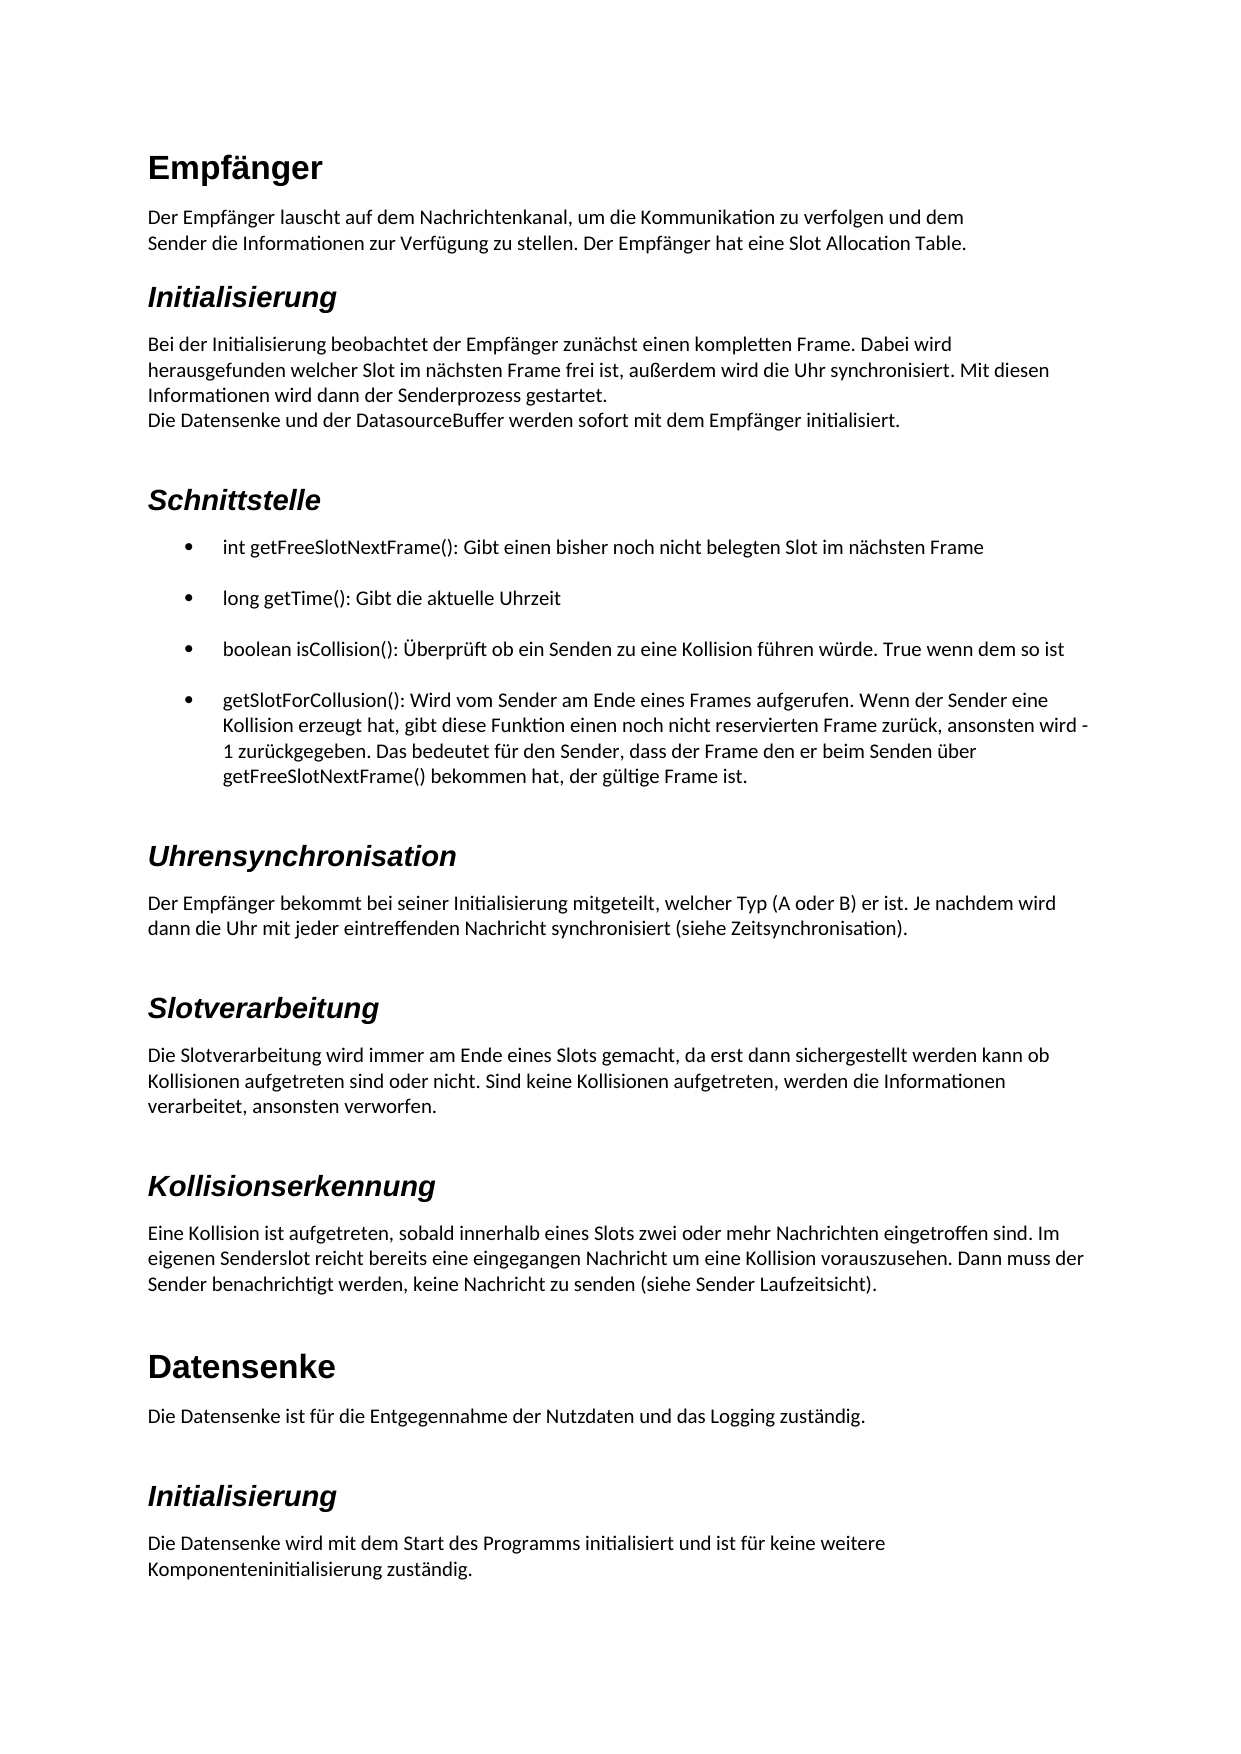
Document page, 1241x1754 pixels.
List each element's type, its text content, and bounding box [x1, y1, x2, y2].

text Der Empfänger lauscht auf dem Nachrichtenkanal, um die Kommunikation zu verfolgen und dem [148, 204, 1093, 230]
subtitle Datensenke [148, 1347, 1093, 1385]
list int getFreeSlotNextFrame(): Gibt einen bisher noch nicht belegten Slot im nächsten Frame [185, 534, 1093, 560]
text Bei der Initialisierung beobachtet der Empfänger zunächst einen kompletten Frame. Dabei wird herausgefunden welcher Slot im nächsten Frame frei ist, außerdem wird die Uhr synchronisiert. Mit diesen Informationen wird dann der Senderprozess gestartet. [148, 331, 1093, 408]
subtitle Initialisierung [148, 280, 1093, 314]
list boolean isCollision(): Überprüft ob ein Senden zu eine Kollision führen würde. True wenn dem so ist [185, 636, 1093, 662]
subtitle Initialisierung [148, 1479, 1093, 1513]
text Der Empfänger bekommt bei seiner Initialisierung mitgeteilt, welcher Typ (A oder B) er ist. Je nachdem wird dann die Uhr mit jeder eintreffenden Nachricht synchronisiert (siehe Zeitsynchronisation). [148, 890, 1093, 941]
text Die Slotverarbeitung wird immer am Ende eines Slots gemacht, da erst dann sichergestellt werden kann ob Kollisionen aufgetreten sind oder nicht. Sind keine Kollisionen aufgetreten, werden die Informationen verarbeitet, ansonsten verworfen. [148, 1042, 1093, 1119]
subtitle Schnittstelle [148, 483, 1093, 517]
text Eine Kollision ist aufgetreten, sobald innerhalb eines Slots zwei oder mehr Nachrichten eingetroffen sind. Im eigenen Senderslot reicht bereits eine eingegangen Nachricht um eine Kollision vorauszusehen. Dann muss der Sender benachrichtigt werden, keine Nachricht zu senden (siehe Sender Laufzeitsicht). [148, 1220, 1093, 1296]
subtitle Slotverarbeitung [148, 991, 1093, 1025]
text Die Datensenke wird mit dem Start des Programms initialisiert und ist für keine weitere Komponenteninitialisierung zuständig. [148, 1531, 1093, 1581]
subtitle Kollisionserkennung [148, 1169, 1093, 1203]
subtitle Empfänger [148, 148, 1093, 186]
list long getTime(): Gibt die aktuelle Uhrzeit [185, 585, 1093, 611]
text Sender die Informationen zur Verfügung zu stellen. Der Empfänger hat eine Slot Allocation Table. [148, 230, 1093, 255]
text Die Datensenke ist für die Entgegennahme der Nutzdaten und das Logging zuständig. [148, 1404, 1093, 1429]
subtitle Uhrensynchronisation [148, 839, 1093, 873]
list getSlotForCollusion(): Wird vom Sender am Ende eines Frames aufgerufen. Wenn der Sender eine Kollision erzeugt hat, gibt diese Funktion einen noch nicht reservierten Frame zurück, ansonsten wird -1 zurückgegeben. Das bedeutet für den Sender, dass der Frame den er beim Senden über getFreeSlotNextFrame() bekommen hat, der gültige Frame ist. [185, 687, 1093, 789]
text Die Datensenke und der DatasourceBuffer werden sofort mit dem Empfänger initialisiert. [148, 408, 1093, 433]
